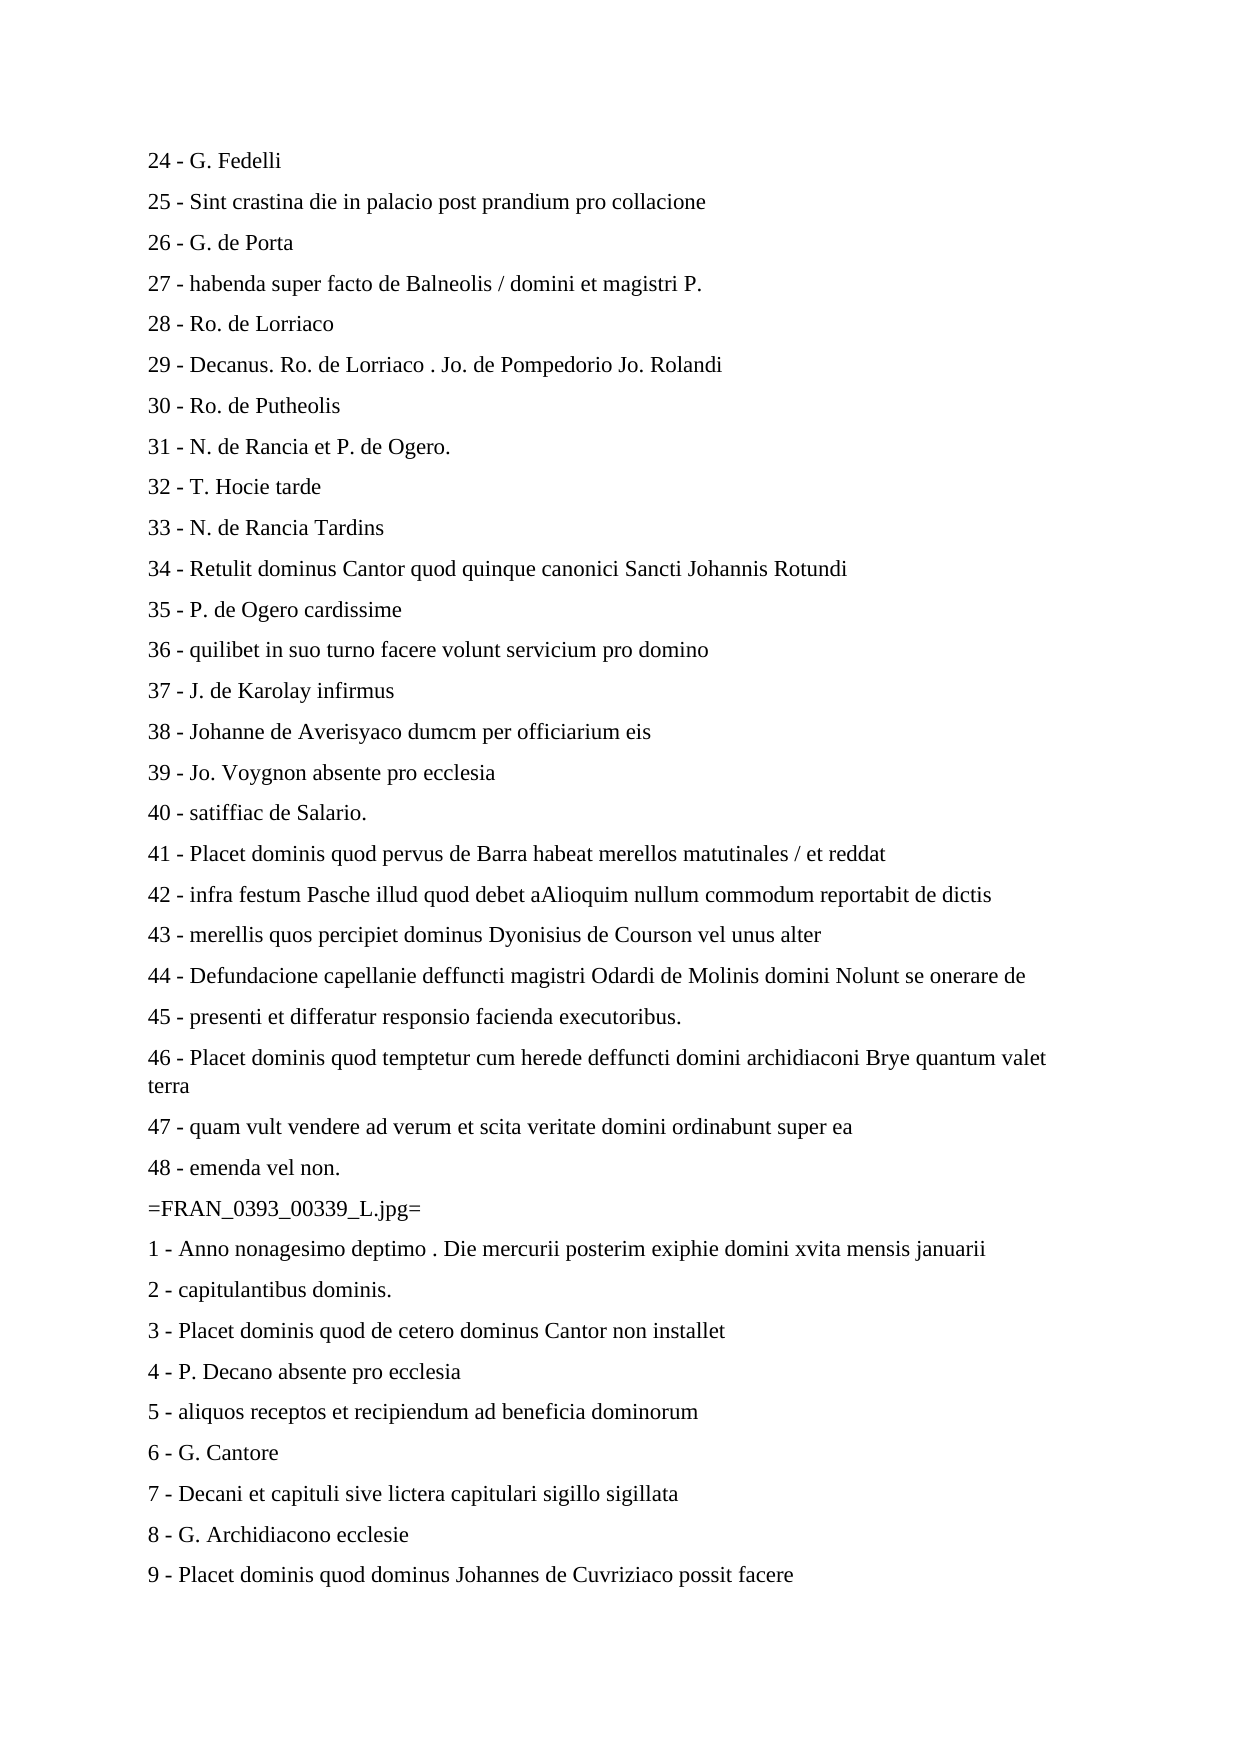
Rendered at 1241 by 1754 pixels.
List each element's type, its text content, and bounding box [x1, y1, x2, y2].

text 35 - P. de Ogero cardissime [148, 596, 1093, 622]
text 31 - N. de Rancia et P. de Ogero. [148, 433, 1093, 459]
text 40 - satiffiac de Salario. [148, 799, 1093, 826]
text 48 - emenda vel non. [148, 1154, 1093, 1180]
text 5 - aliquos receptos et recipiendum ad beneficia dominorum [148, 1398, 1093, 1425]
text 26 - G. de Porta [148, 229, 1093, 255]
text 38 - Johanne de Averisyaco dumcm per officiarium eis [148, 718, 1093, 744]
text 4 - P. Decano absente pro ecclesia [148, 1358, 1093, 1384]
text 33 - N. de Rancia Tardins [148, 514, 1093, 541]
text 32 - T. Hocie tarde [148, 473, 1093, 500]
text 25 - Sint crastina die in palacio post prandium pro collacione [148, 188, 1093, 215]
text 2 - capitulantibus dominis. [148, 1276, 1093, 1303]
text 1 - Anno nonagesimo deptimo . Die mercurii posterim exiphie domini xvita mensis januarii [148, 1236, 1093, 1262]
text 8 - G. Archidiacono ecclesie [148, 1521, 1093, 1547]
text 46 - Placet dominis quod temptetur cum herede deffuncti domini archidiaconi Brye quantum valet terra [148, 1044, 1093, 1099]
text 28 - Ro. de Lorriaco [148, 311, 1093, 337]
text 39 - Jo. Voygnon absente pro ecclesia [148, 758, 1093, 785]
text 6 - G. Cantore [148, 1439, 1093, 1466]
text 7 - Decani et capituli sive lictera capitulari sigillo sigillata [148, 1480, 1093, 1506]
text 3 - Placet dominis quod de cetero dominus Cantor non installet [148, 1317, 1093, 1343]
text 42 - infra festum Pasche illud quod debet aAlioquim nullum commodum reportabit de dictis [148, 881, 1093, 907]
text 44 - Defundacione capellanie deffuncti magistri Odardi de Molinis domini Nolunt se onerare de [148, 962, 1093, 988]
text 9 - Placet dominis quod dominus Johannes de Cuvriziaco possit facere [148, 1561, 1093, 1588]
text 27 - habenda super facto de Balneolis / domini et magistri P. [148, 270, 1093, 296]
text =FRAN_0393_00339_L.jpg= [148, 1195, 1093, 1221]
text 34 - Retulit dominus Cantor quod quinque canonici Sancti Johannis Rotundi [148, 555, 1093, 581]
text 41 - Placet dominis quod pervus de Barra habeat merellos matutinales / et reddat [148, 840, 1093, 866]
text 43 - merellis quos percipiet dominus Dyonisius de Courson vel unus alter [148, 921, 1093, 948]
text 24 - G. Fedelli [148, 148, 1093, 174]
text 45 - presenti et differatur responsio facienda executoribus. [148, 1003, 1093, 1029]
text 37 - J. de Karolay infirmus [148, 677, 1093, 703]
text 30 - Ro. de Putheolis [148, 392, 1093, 418]
text 47 - quam vult vendere ad verum et scita veritate domini ordinabunt super ea [148, 1113, 1093, 1140]
text 29 - Decanus. Ro. de Lorriaco . Jo. de Pompedorio Jo. Rolandi [148, 351, 1093, 378]
text 36 - quilibet in suo turno facere volunt servicium pro domino [148, 636, 1093, 663]
